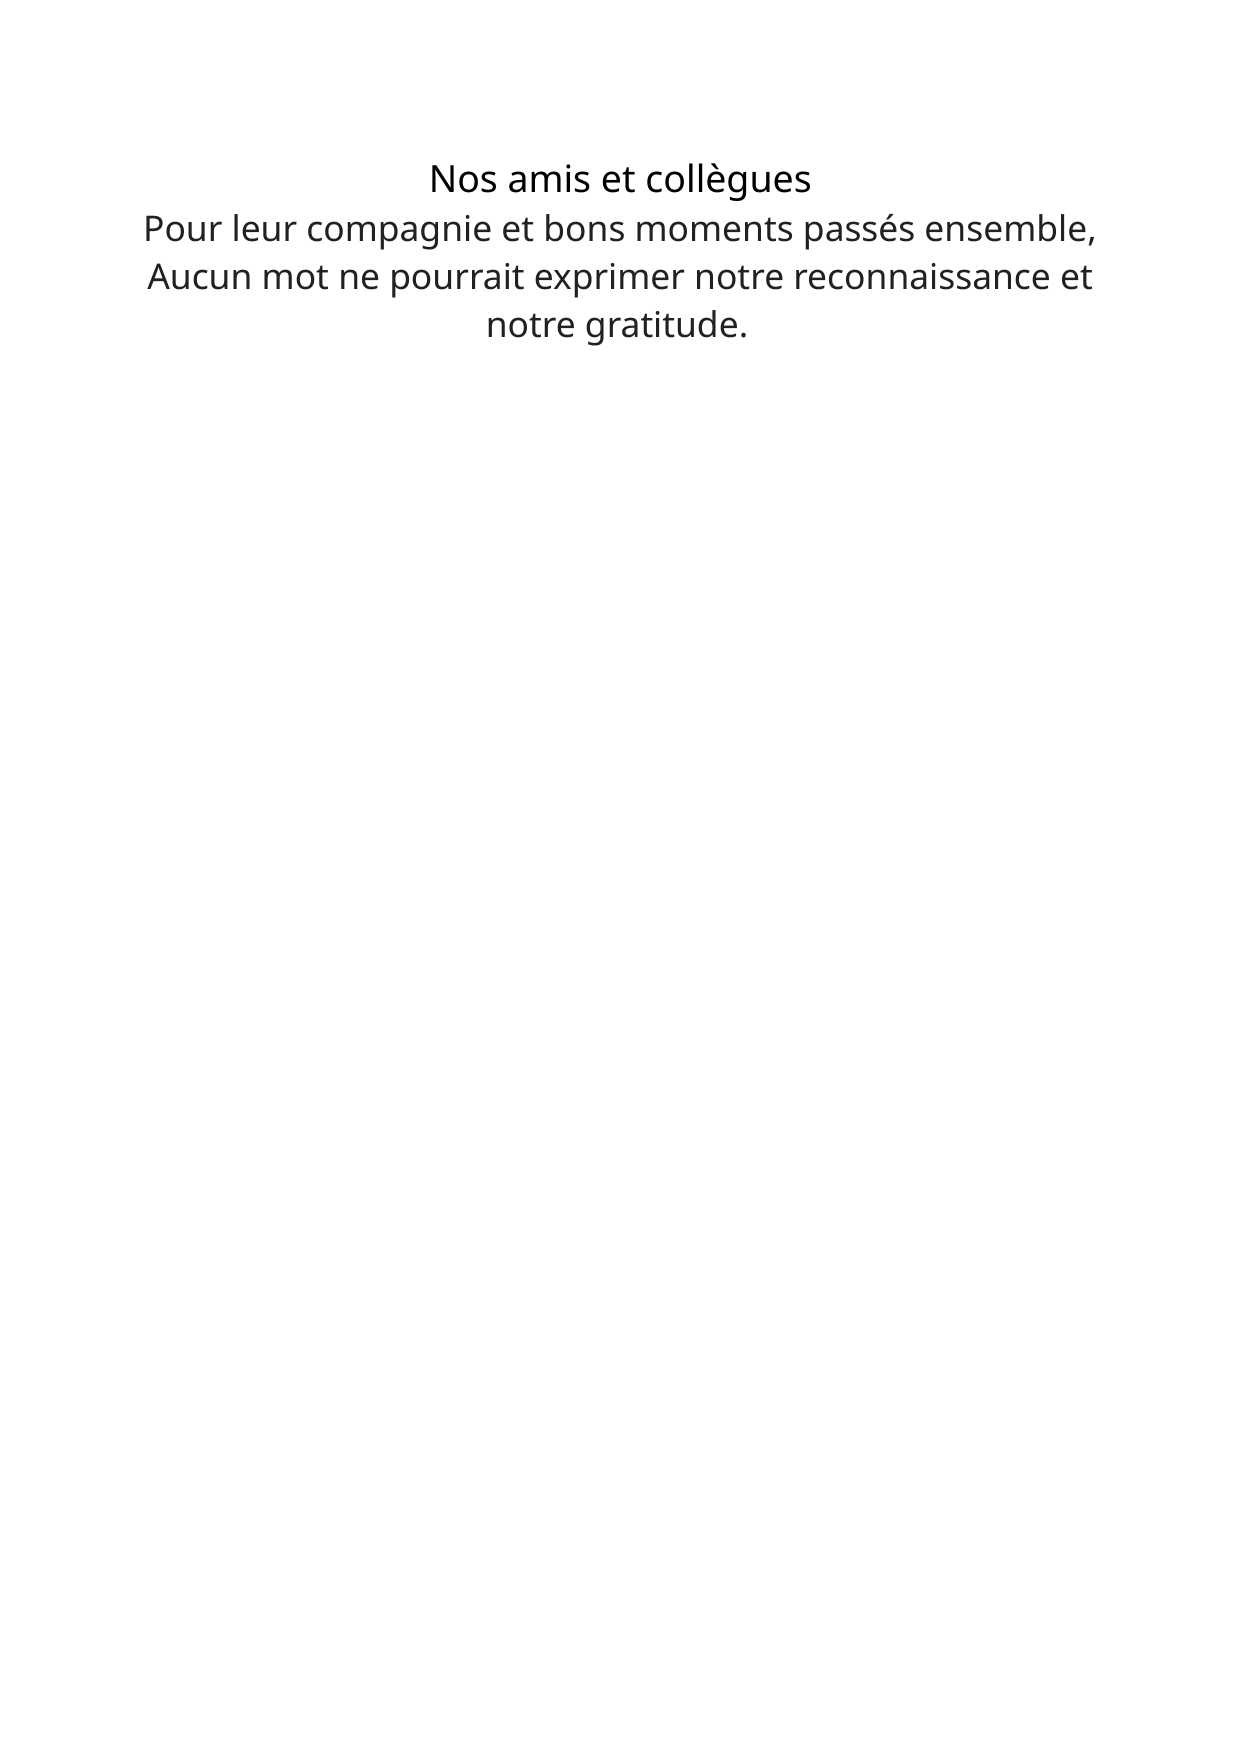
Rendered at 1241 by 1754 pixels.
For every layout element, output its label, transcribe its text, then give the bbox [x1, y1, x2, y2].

text Pour leur compagnie et bons moments passés ensemble, Aucun mot ne pourrait exprimer notre reconnaissance et notre gratitude. [118, 203, 1122, 348]
text Nos amis et collègues [118, 152, 1122, 203]
